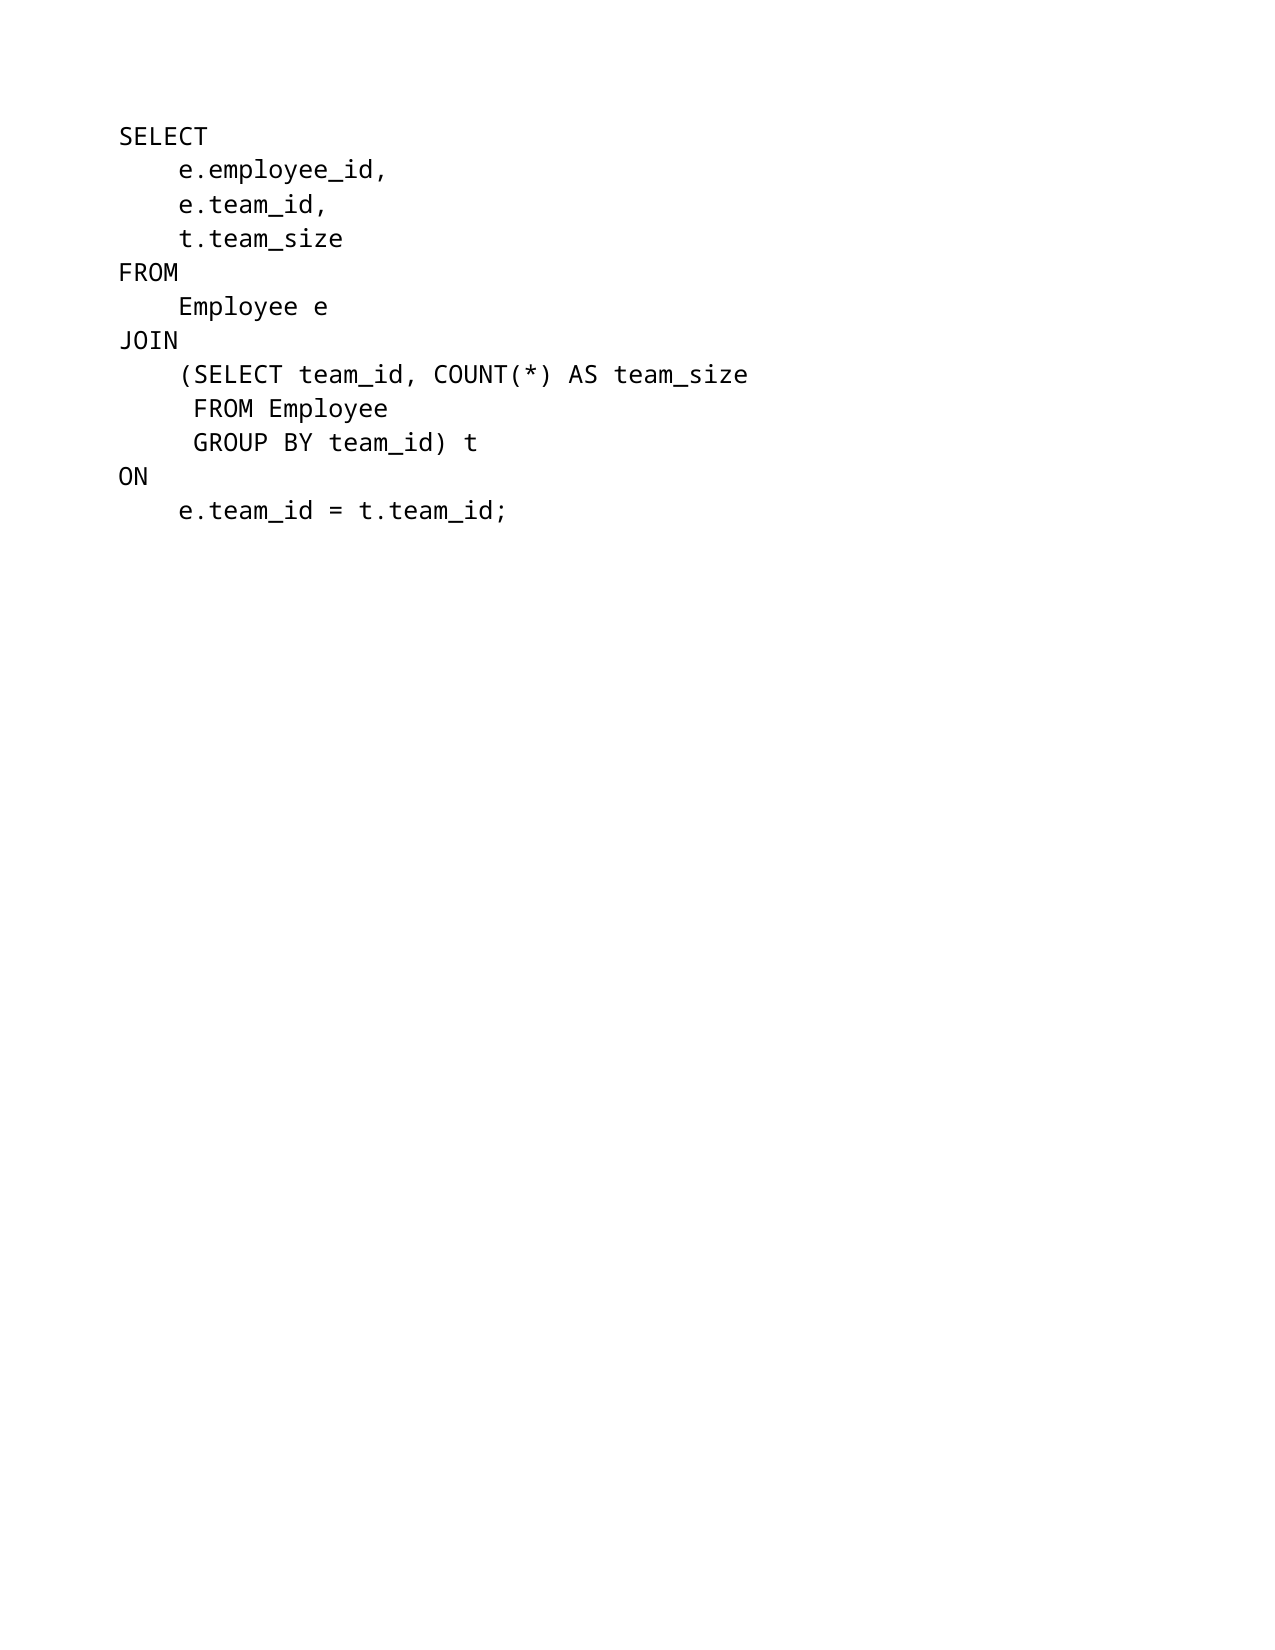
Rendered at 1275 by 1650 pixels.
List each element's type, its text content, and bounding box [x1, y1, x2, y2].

text e.team_id, [118, 186, 1157, 220]
text Employee e [118, 288, 1157, 322]
text JOIN [118, 322, 1157, 357]
text (SELECT team_id, COUNT(*) AS team_size [118, 357, 1157, 391]
text FROM [118, 254, 1157, 288]
text FROM Employee [118, 391, 1157, 425]
text e.team_id = t.team_id; [118, 493, 1157, 527]
text ON [118, 459, 1157, 493]
text t.team_size [118, 220, 1157, 254]
text SELECT [118, 118, 1157, 152]
text GROUP BY team_id) t [118, 425, 1157, 459]
text e.employee_id, [118, 152, 1157, 186]
